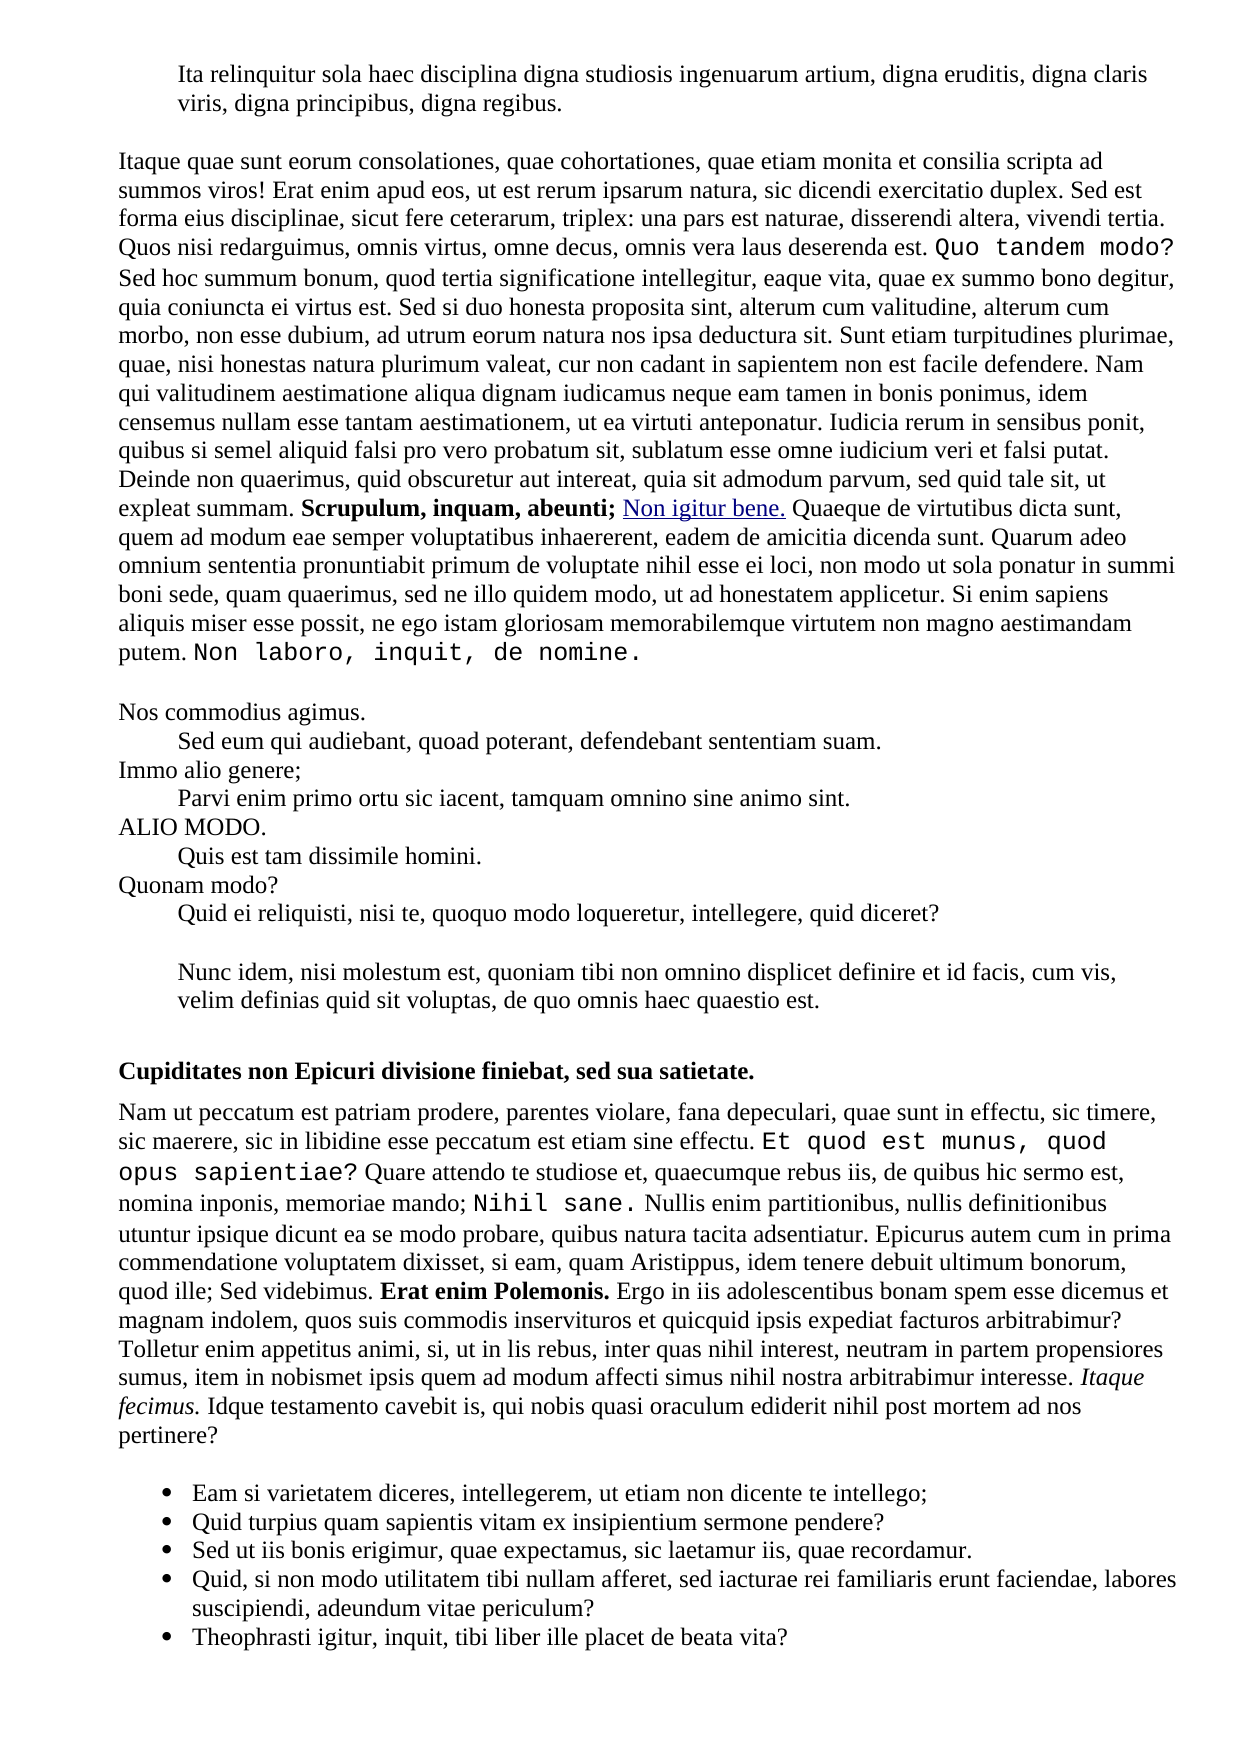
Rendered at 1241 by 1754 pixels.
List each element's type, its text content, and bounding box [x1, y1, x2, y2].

list Nos commodius agimus. [118, 697, 1181, 726]
text Itaque quae sunt eorum consolationes, quae cohortationes, quae etiam monita et consilia scripta ad summos viros! Erat enim apud eos, ut est rerum ipsarum natura, sic dicendi exercitatio duplex. Sed est forma eius disciplinae, sicut fere ceterarum, triplex: una pars est naturae, disserendi altera, vivendi tertia. Quos nisi redarguimus, omnis virtus, omne decus, omnis vera laus deserenda est. Quo tandem modo? Sed hoc summum bonum, quod tertia significatione intellegitur, eaque vita, quae ex summo bono degitur, quia coniuncta ei virtus est. Sed si duo honesta proposita sint, alterum cum valitudine, alterum cum morbo, non esse dubium, ad utrum eorum natura nos ipsa deductura sit. Sunt etiam turpitudines plurimae, quae, nisi honestas natura plurimum valeat, cur non cadant in sapientem non est facile defendere. Nam qui valitudinem aestimatione aliqua dignam iudicamus neque eam tamen in bonis ponimus, idem censemus nullam esse tantam aestimationem, ut ea virtuti anteponatur. Iudicia rerum in sensibus ponit, quibus si semel aliquid falsi pro vero probatum sit, sublatum esse omne iudicium veri et falsi putat. Deinde non quaerimus, quid obscuretur aut intereat, quia sit admodum parvum, sed quid tale sit, ut expleat summam. Scrupulum, inquam, abeunti; Non igitur bene. Quaeque de virtutibus dicta sunt, quem ad modum eae semper voluptatibus inhaererent, eadem de amicitia dicenda sunt. Quarum adeo omnium sententia pronuntiabit primum de voluptate nihil esse ei loci, non modo ut sola ponatur in summi boni sede, quam quaerimus, sed ne illo quidem modo, ut ad honestatem applicetur. Si enim sapiens aliquis miser esse possit, ne ego istam gloriosam memorabilemque virtutem non magno aestimandam putem. Non laboro, inquit, de nomine. [118, 146, 1181, 668]
list Sed eum qui audiebant, quoad poterant, defendebant sententiam suam. [177, 726, 1181, 755]
list Sed ut iis bonis erigimur, quae expectamus, sic laetamur iis, quae recordamur. [162, 1536, 1181, 1564]
list Quonam modo? [118, 870, 1181, 898]
list Immo alio genere; [118, 755, 1181, 783]
text Nunc idem, nisi molestum est, quoniam tibi non omnino displicet definire et id facis, cum vis, velim definias quid sit voluptas, de quo omnis haec quaestio est. [177, 957, 1122, 1014]
list Parvi enim primo ortu sic iacent, tamquam omnino sine animo sint. [177, 783, 1181, 812]
list Quis est tam dissimile homini. [177, 841, 1181, 870]
list Quid, si non modo utilitatem tibi nullam afferet, sed iacturae rei familiaris erunt faciendae, labores suscipiendi, adeundum vitae periculum? [162, 1564, 1181, 1622]
list ALIO MODO. [118, 812, 1181, 841]
text Nam ut peccatum est patriam prodere, parentes violare, fana depeculari, quae sunt in effectu, sic timere, sic maerere, sic in libidine esse peccatum est etiam sine effectu. Et quod est munus, quod opus sapientiae? Quare attendo te studiose et, quaecumque rebus iis, de quibus hic sermo est, nomina inponis, memoriae mando; Nihil sane. Nullis enim partitionibus, nullis definitionibus utuntur ipsique dicunt ea se modo probare, quibus natura tacita adsentiatur. Epicurus autem cum in prima commendatione voluptatem dixisset, si eam, quam Aristippus, idem tenere debuit ultimum bonorum, quod ille; Sed videbimus. Erat enim Polemonis. Ergo in iis adolescentibus bonam spem esse dicemus et magnam indolem, quos suis commodis inservituros et quicquid ipsis expediat facturos arbitrabimur? Tolletur enim appetitus animi, si, ut in lis rebus, inter quas nihil interest, neutram in partem propensiores sumus, item in nobismet ipsis quem ad modum affecti simus nihil nostra arbitrabimur interesse. Itaque fecimus. Idque testamento cavebit is, qui nobis quasi oraculum ediderit nihil post mortem ad nos pertinere? [118, 1097, 1181, 1449]
list Ita relinquitur sola haec disciplina digna studiosis ingenuarum artium, digna eruditis, digna claris viris, digna principibus, digna regibus. [177, 59, 1181, 117]
list Quid ei reliquisti, nisi te, quoquo modo loqueretur, intellegere, quid diceret? [177, 898, 1181, 927]
subtitle Cupiditates non Epicuri divisione finiebat, sed sua satietate. [118, 1056, 1181, 1085]
list Theophrasti igitur, inquit, tibi liber ille placet de beata vita? [162, 1622, 1181, 1651]
list Quid turpius quam sapientis vitam ex insipientium sermone pendere? [162, 1507, 1181, 1536]
list Eam si varietatem diceres, intellegerem, ut etiam non dicente te intellego; [162, 1478, 1181, 1507]
